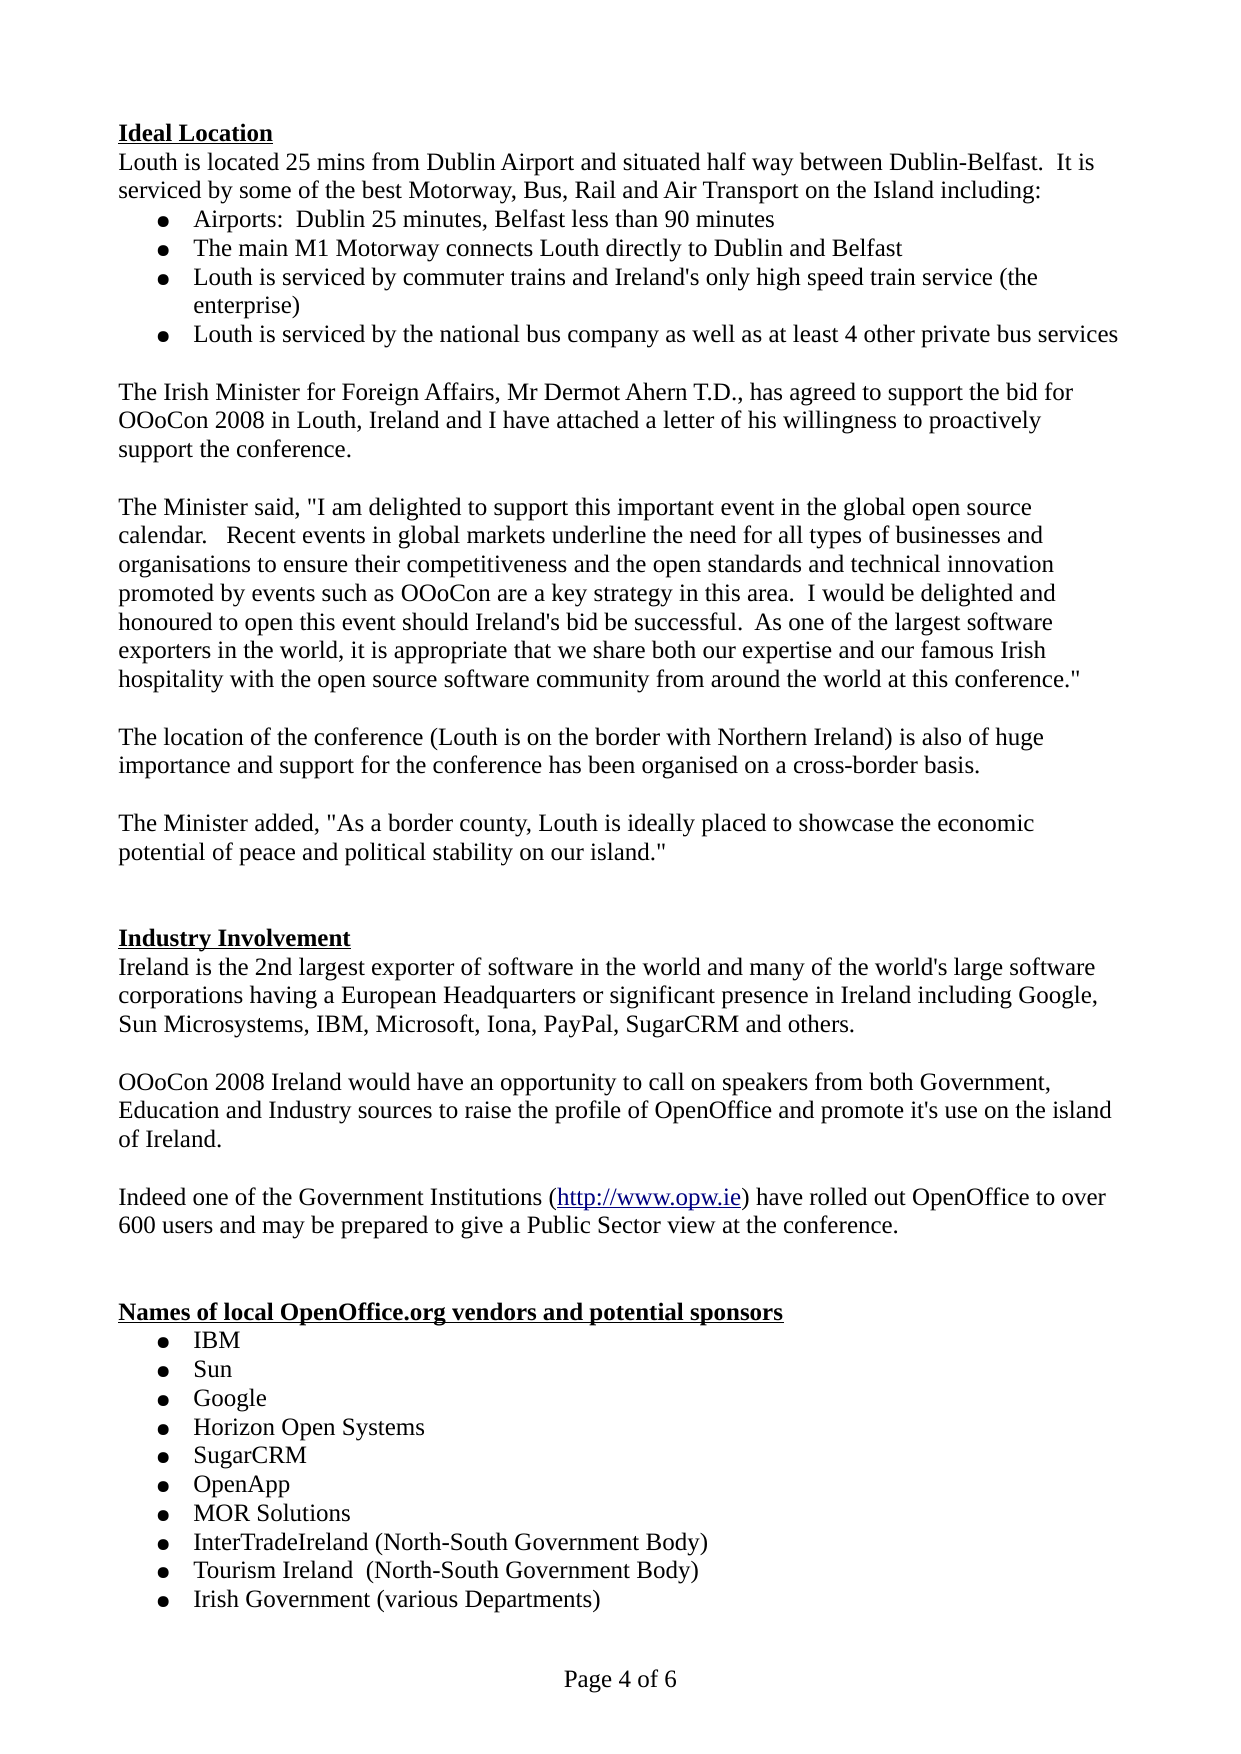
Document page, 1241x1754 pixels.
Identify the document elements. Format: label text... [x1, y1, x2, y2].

text Industry Involvement [118, 923, 1122, 952]
list Horizon Open Systems [156, 1412, 1122, 1441]
list OpenApp [156, 1469, 1122, 1498]
list SugarCRM [156, 1441, 1122, 1469]
list Tourism Ireland (North-South Government Body) [156, 1556, 1122, 1584]
text The location of the conference (Louth is on the border with Northern Ireland) is also of huge importance and support for the conference has been organised on a cross-border basis. [118, 722, 1122, 779]
text Indeed one of the Government Institutions (http://www.opw.ie) have rolled out OpenOffice to over 600 users and may be prepared to give a Public Sector view at the conference. [118, 1182, 1122, 1239]
list Louth is serviced by the national bus company as well as at least 4 other private bus services [156, 319, 1122, 348]
text The Minister said, "I am delighted to support this important event in the global open source calendar. Recent events in global markets underline the need for all types of businesses and organisations to ensure their competitiveness and the open standards and technical innovation promoted by events such as OOoCon are a key strategy in this area. I would be delighted and honoured to open this event should Ireland's bid be successful. As one of the largest software exporters in the world, it is appropriate that we share both our expertise and our famous Irish hospitality with the open source software community from around the world at this conference." [118, 492, 1122, 693]
list Google [156, 1383, 1122, 1412]
text The Irish Minister for Foreign Affairs, Mr Dermot Ahern T.D., has agreed to support the bid for OOoCon 2008 in Louth, Ireland and I have attached a letter of his willingness to proactively support the conference. [118, 377, 1122, 463]
list The main M1 Motorway connects Louth directly to Dublin and Belfast [156, 233, 1122, 262]
list MOR Solutions [156, 1498, 1122, 1527]
list IBM [156, 1326, 1122, 1354]
text Ireland is the 2nd largest exporter of software in the world and many of the world's large software corporations having a European Headquarters or significant presence in Ireland including Google, Sun Microsystems, IBM, Microsoft, Iona, PayPal, SugarCRM and others. [118, 952, 1122, 1038]
list Louth is serviced by commuter trains and Ireland's only high speed train service (the enterprise) [156, 262, 1122, 319]
text Louth is located 25 mins from Dublin Airport and situated half way between Dublin-Belfast. It is serviced by some of the best Motorway, Bus, Rail and Air Transport on the Island including: [118, 147, 1122, 204]
text OOoCon 2008 Ireland would have an opportunity to call on speakers from both Government, Education and Industry sources to raise the profile of OpenOffice and promote it's use on the island of Ireland. [118, 1067, 1122, 1153]
text Names of local OpenOffice.org vendors and potential sponsors [118, 1297, 1122, 1326]
list InterTradeIreland (North-South Government Body) [156, 1527, 1122, 1556]
list Irish Government (various Departments) [156, 1584, 1122, 1613]
list Sun [156, 1354, 1122, 1383]
text Ideal Location [118, 118, 1122, 147]
list Airports: Dublin 25 minutes, Belfast less than 90 minutes [156, 204, 1122, 233]
text The Minister added, "As a border county, Louth is ideally placed to showcase the economic potential of peace and political stability on our island." [118, 808, 1122, 866]
